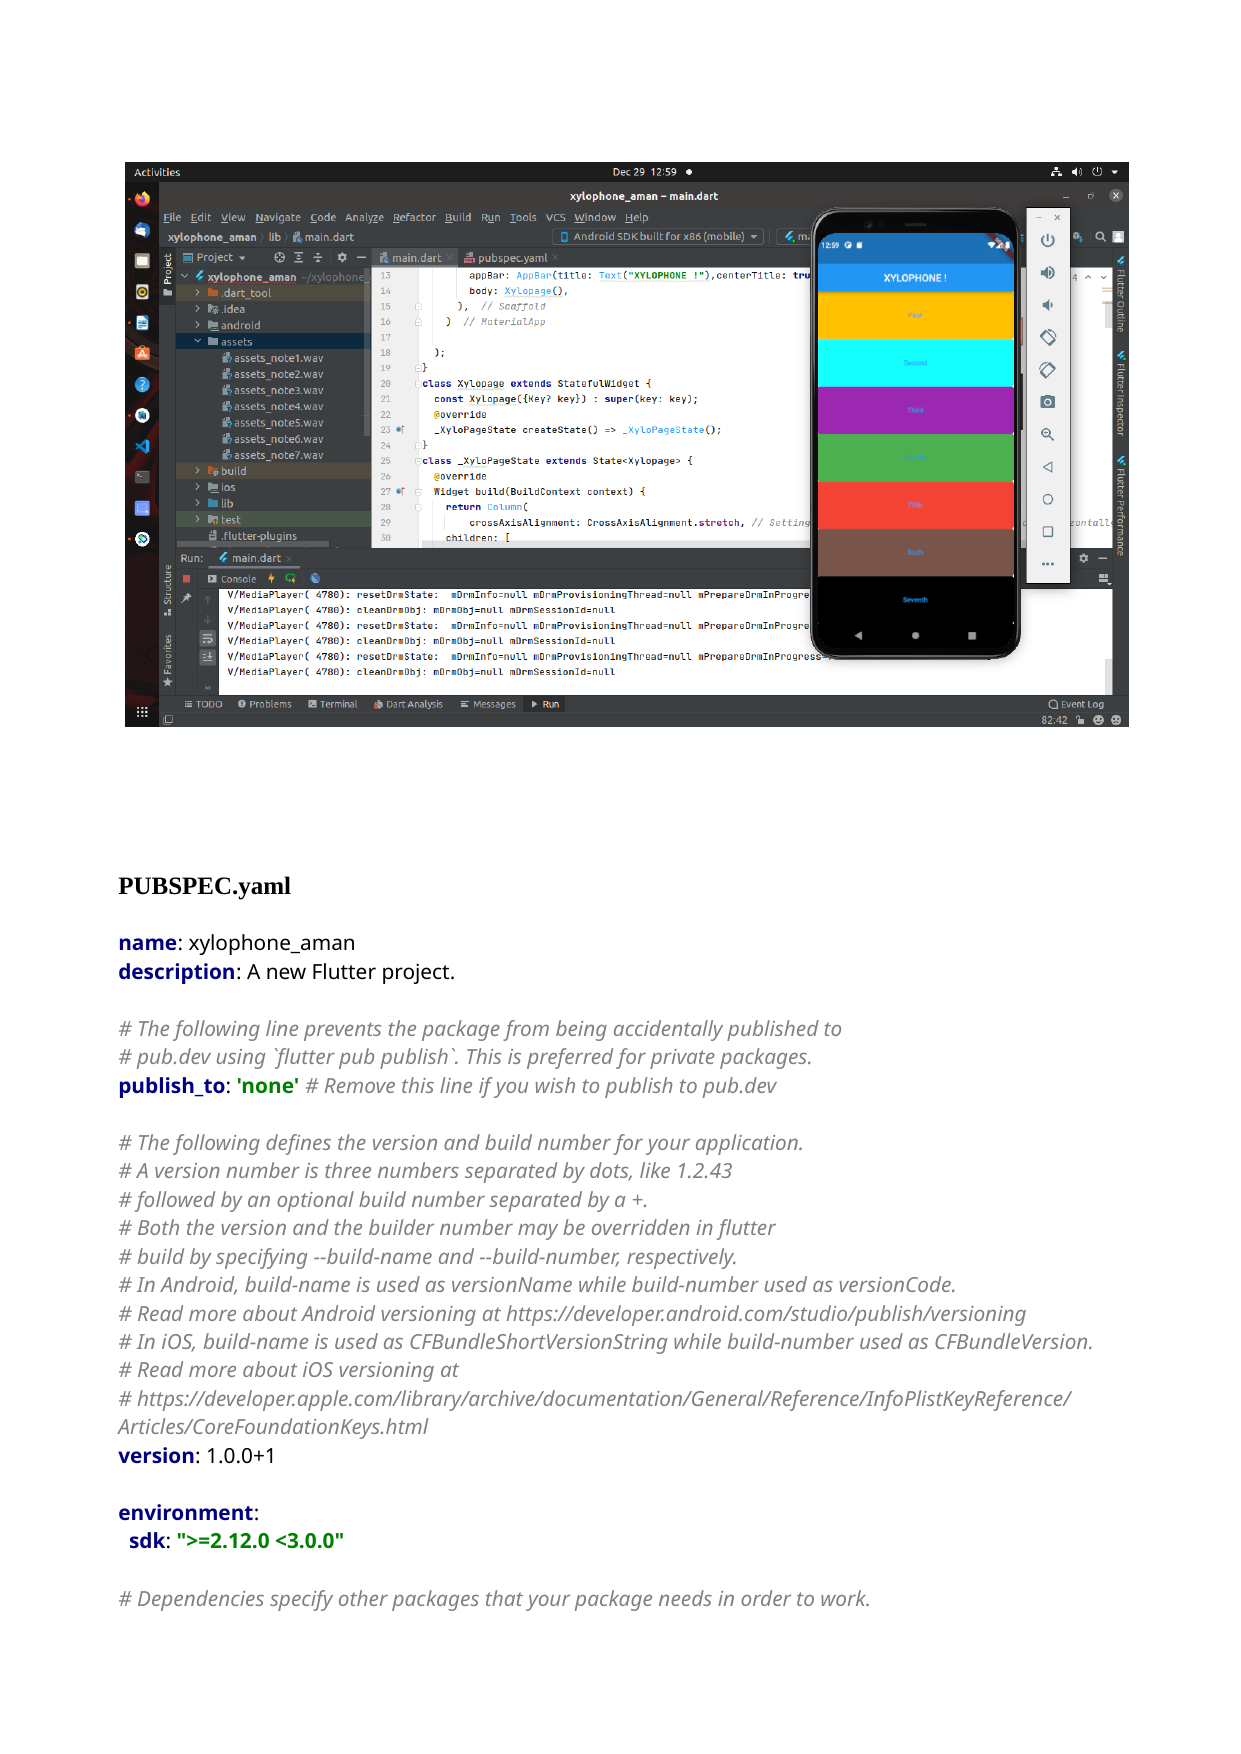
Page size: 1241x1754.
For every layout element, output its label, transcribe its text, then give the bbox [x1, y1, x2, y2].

text PUBSPEC.yaml [118, 871, 1122, 899]
picture [125, 162, 1129, 727]
text name: xylophone_aman description: A new Flutter project. # The following line prevents the package from being accidentally published to # pub.dev using `flutter pub publish`. This is preferred for private packages. publish_to: 'none' # Remove this line if you wish to publish to pub.dev # The following defines the version and build number for your application. # A version number is three numbers separated by dots, like 1.2.43 # followed by an optional build number separated by a +. # Both the version and the builder number may be overridden in flutter # build by specifying --build-name and --build-number, respectively. # In Android, build-name is used as versionName while build-number used as versionCode. # Read more about Android versioning at https://developer.android.com/studio/publish/versioning # In iOS, build-name is used as CFBundleShortVersionString while build-number used as CFBundleVersion. # Read more about iOS versioning at # https://developer.apple.com/library/archive/documentation/General/Reference/InfoPlistKeyReference/Articles/CoreFoundationKeys.html version: 1.0.0+1 environment: sdk: ">=2.12.0 <3.0.0" # Dependencies specify other packages that your package needs in order to work. [118, 928, 1122, 1612]
